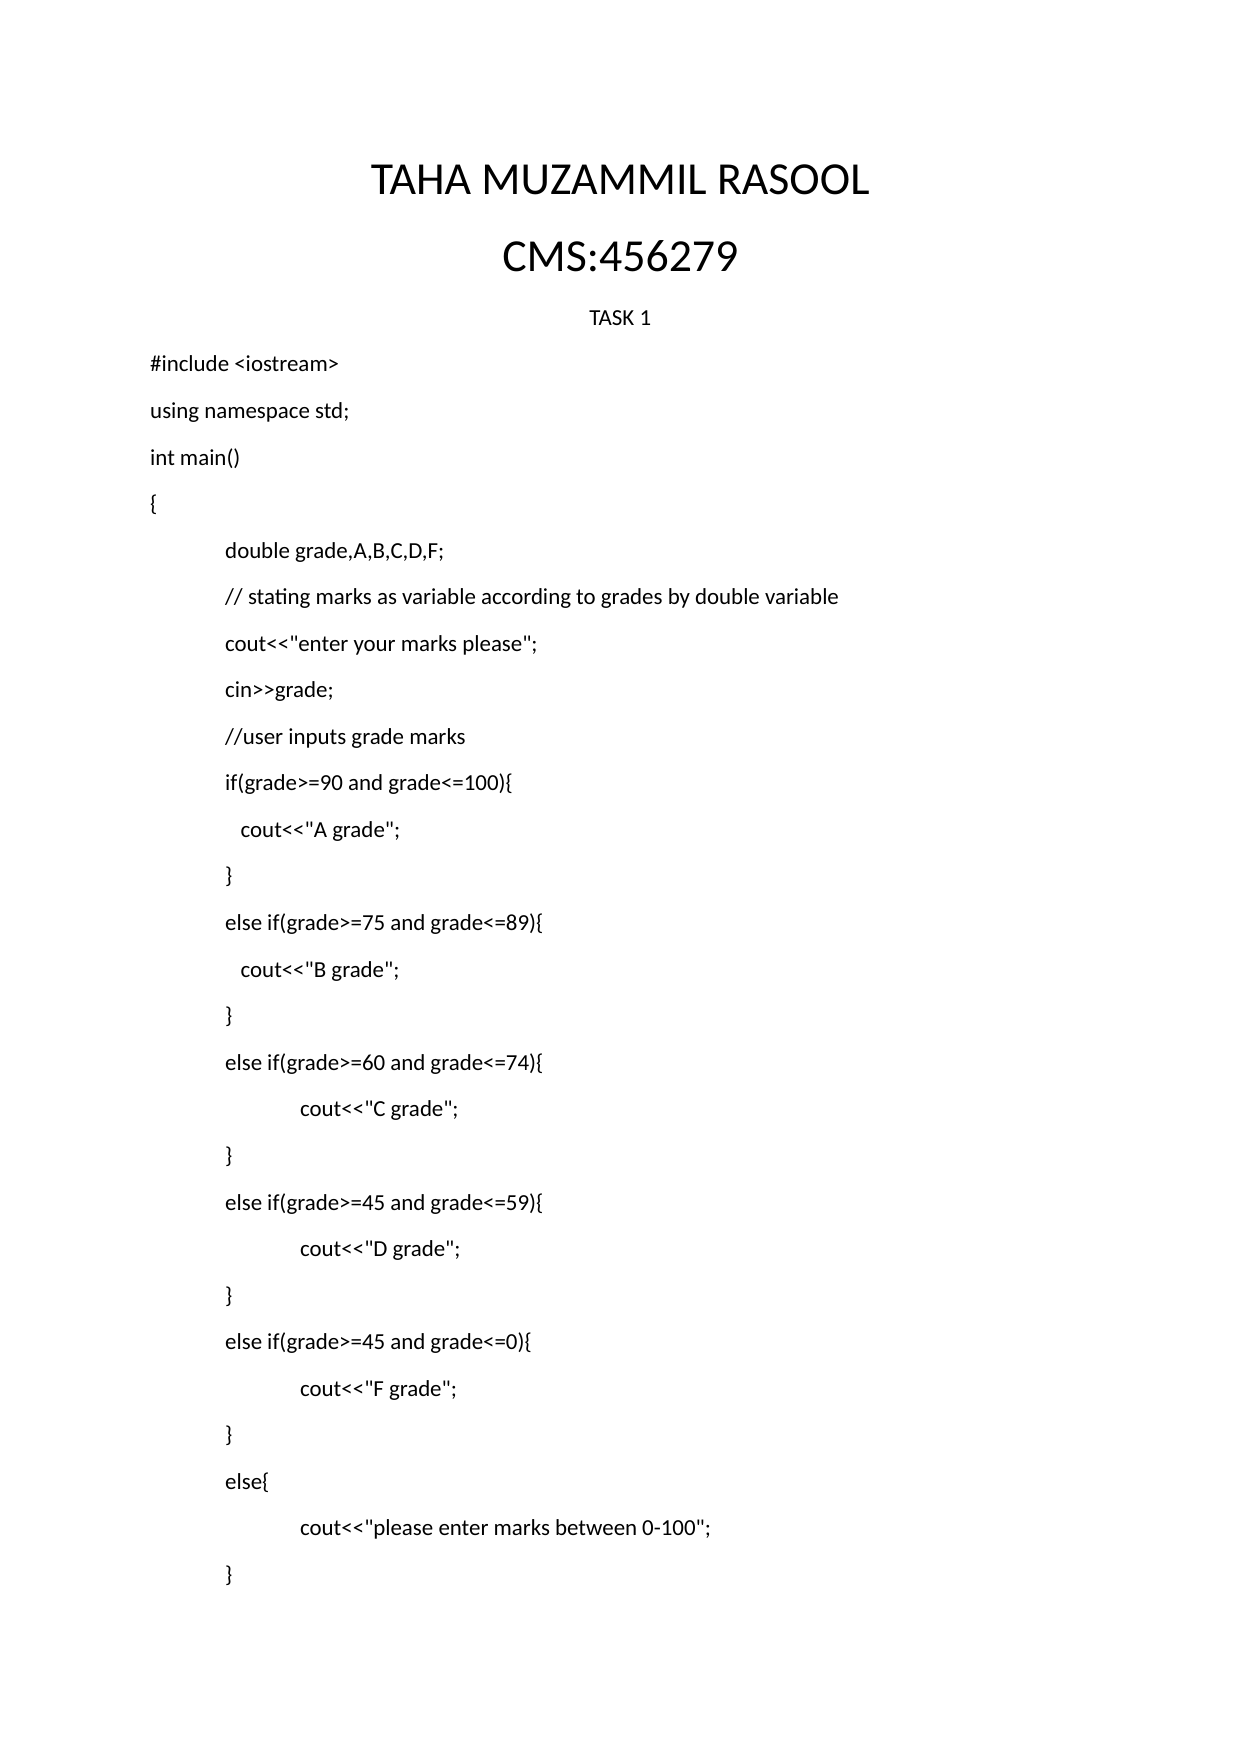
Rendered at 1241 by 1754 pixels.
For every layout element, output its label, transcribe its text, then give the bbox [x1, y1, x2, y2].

text cout<<"C grade"; [150, 1094, 1090, 1122]
text else if(grade>=45 and grade<=0){ [150, 1327, 1090, 1355]
text { [150, 489, 1090, 517]
text else if(grade>=45 and grade<=59){ [150, 1188, 1090, 1216]
text if(grade>=90 and grade<=100){ [150, 768, 1090, 797]
text // stating marks as variable according to grades by double variable [150, 582, 1090, 610]
text double grade,A,B,C,D,F; [150, 536, 1090, 564]
text TASK 1 [150, 303, 1090, 331]
text } [150, 1001, 1090, 1029]
text TAHA MUZAMMIL RASOOL [150, 150, 1090, 206]
text cout<<"A grade"; [150, 815, 1090, 843]
text cin>>grade; [150, 675, 1090, 703]
text CMS:456279 [150, 226, 1090, 282]
text cout<<"F grade"; [150, 1374, 1090, 1402]
text #include <iostream> [150, 349, 1090, 377]
text cout<<"please enter marks between 0-100"; [150, 1513, 1090, 1542]
text } [150, 862, 1090, 890]
text else if(grade>=60 and grade<=74){ [150, 1048, 1090, 1076]
text } [150, 1281, 1090, 1309]
text int main() [150, 443, 1090, 471]
text using namespace std; [150, 396, 1090, 424]
text } [150, 1560, 1090, 1588]
text cout<<"enter your marks please"; [150, 629, 1090, 657]
text } [150, 1141, 1090, 1169]
text else if(grade>=75 and grade<=89){ [150, 908, 1090, 936]
text //user inputs grade marks [150, 722, 1090, 750]
text cout<<"B grade"; [150, 955, 1090, 983]
text } [150, 1420, 1090, 1448]
text else{ [150, 1467, 1090, 1495]
text cout<<"D grade"; [150, 1234, 1090, 1262]
